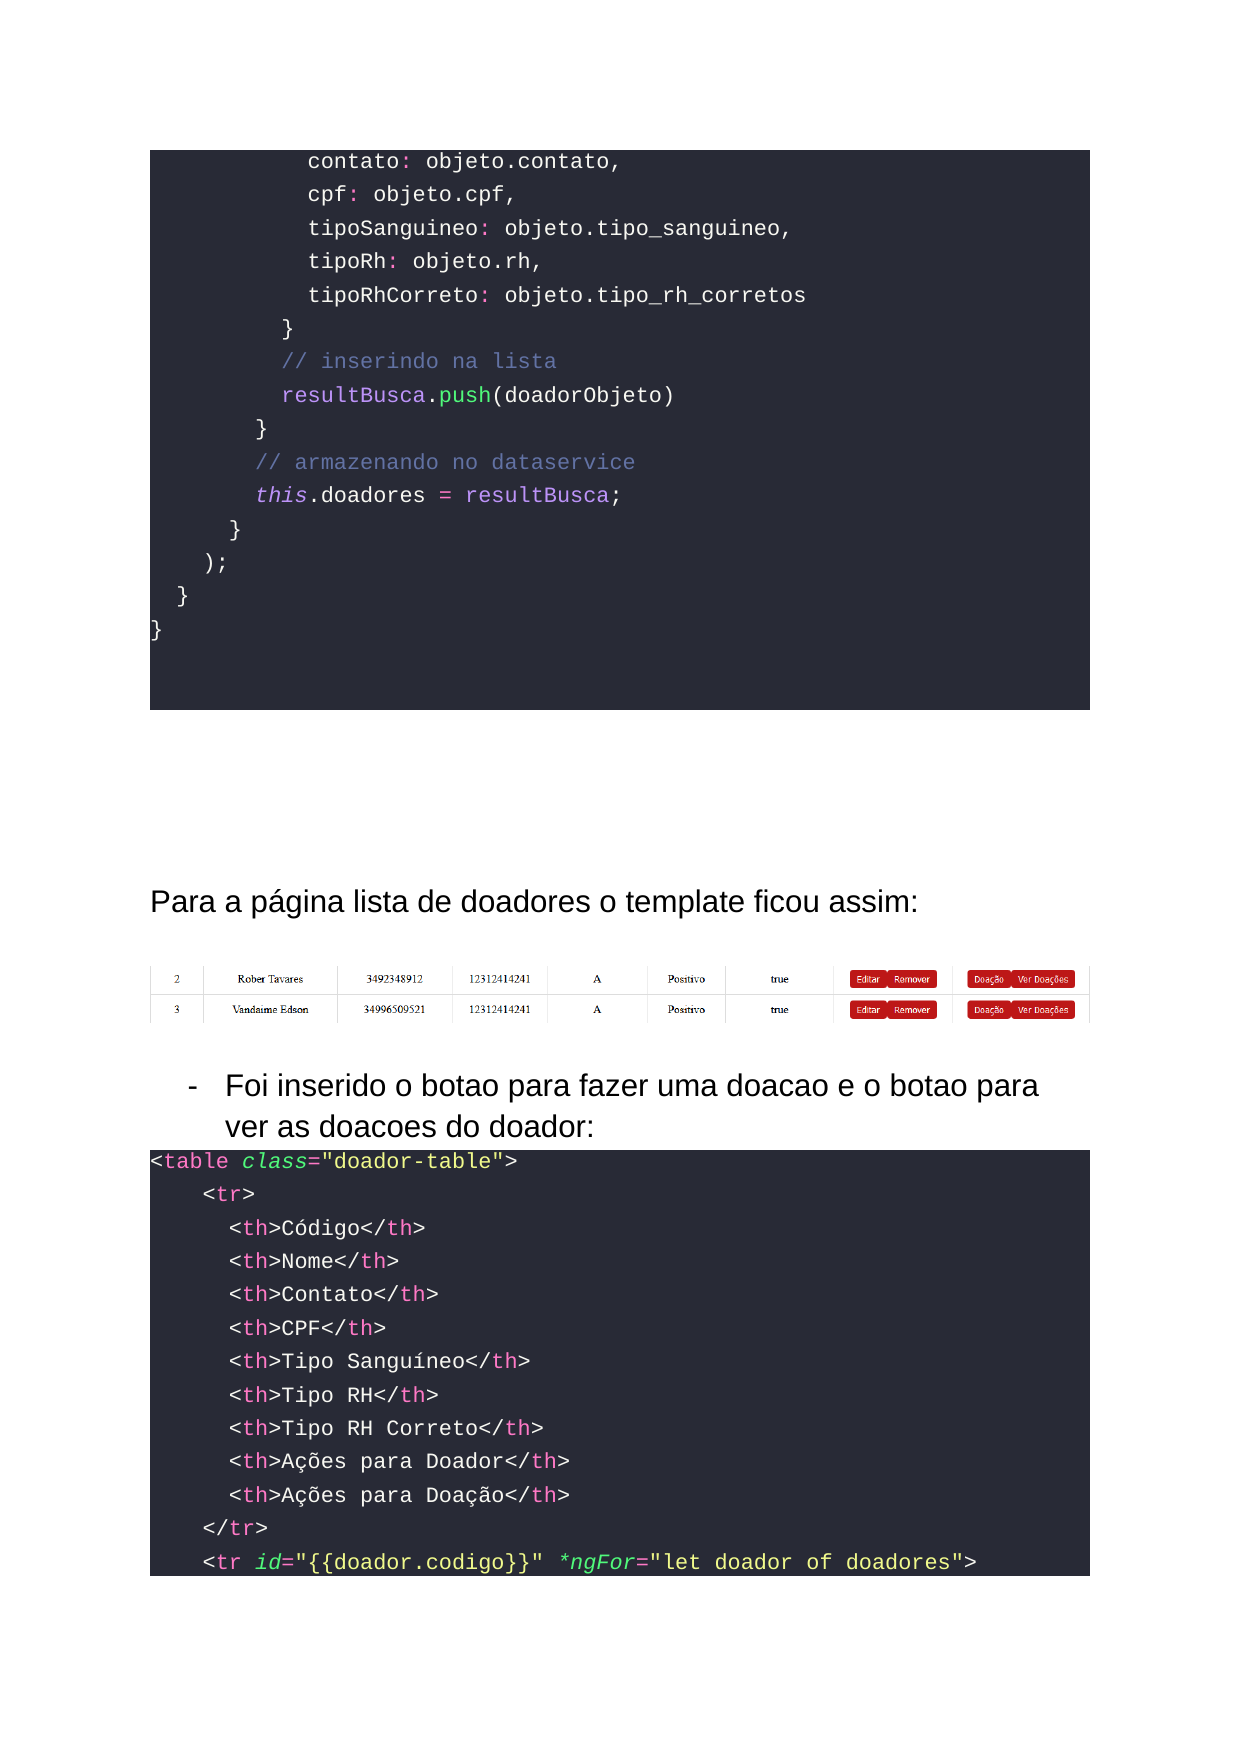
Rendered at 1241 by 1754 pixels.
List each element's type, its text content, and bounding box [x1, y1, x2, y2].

text <th>Ações para Doador</th> [150, 1451, 1090, 1476]
text <th>Ações para Doação</th> [150, 1484, 1090, 1509]
text <th>Tipo Sanguíneo</th> [150, 1350, 1090, 1375]
text cpf: objeto.cpf, [150, 183, 1090, 208]
text <th>Contato</th> [150, 1283, 1090, 1308]
text tipoRh: objeto.rh, [150, 250, 1090, 275]
text contato: objeto.contato, [150, 150, 1090, 175]
text ); [150, 551, 1090, 576]
text <th>Código</th> [150, 1217, 1090, 1241]
text this.doadores = resultBusca; [150, 484, 1090, 509]
text } [150, 518, 1090, 543]
text } [150, 618, 1090, 643]
text <th>Tipo RH Correto</th> [150, 1417, 1090, 1442]
text <tr id="{{doador.codigo}}" *ngFor="let doador of doadores"> [150, 1551, 1090, 1576]
text <th>Tipo RH</th> [150, 1384, 1090, 1409]
text } [150, 417, 1090, 442]
text } [150, 317, 1090, 342]
text <th>CPF</th> [150, 1317, 1090, 1342]
text } [150, 585, 1090, 609]
text </tr> [150, 1518, 1090, 1542]
text tipoRhCorreto: objeto.tipo_rh_corretos [150, 284, 1090, 308]
text <table class="doador-table"> [150, 1150, 1090, 1174]
text <th>Nome</th> [150, 1250, 1090, 1275]
text tipoSanguineo: objeto.tipo_sanguineo, [150, 217, 1090, 242]
list Foi inserido o botao para fazer uma doacao e o botao para ver as doacoes do doador: [187, 1067, 1090, 1144]
picture [150, 966, 1091, 1023]
text // armazenando no dataservice [150, 451, 1090, 476]
text Para a página lista de doadores o template ficou assim: [150, 883, 1090, 919]
text resultBusca.push(doadorObjeto) [150, 384, 1090, 409]
text // inserindo na lista [150, 351, 1090, 375]
text <tr> [150, 1183, 1090, 1208]
